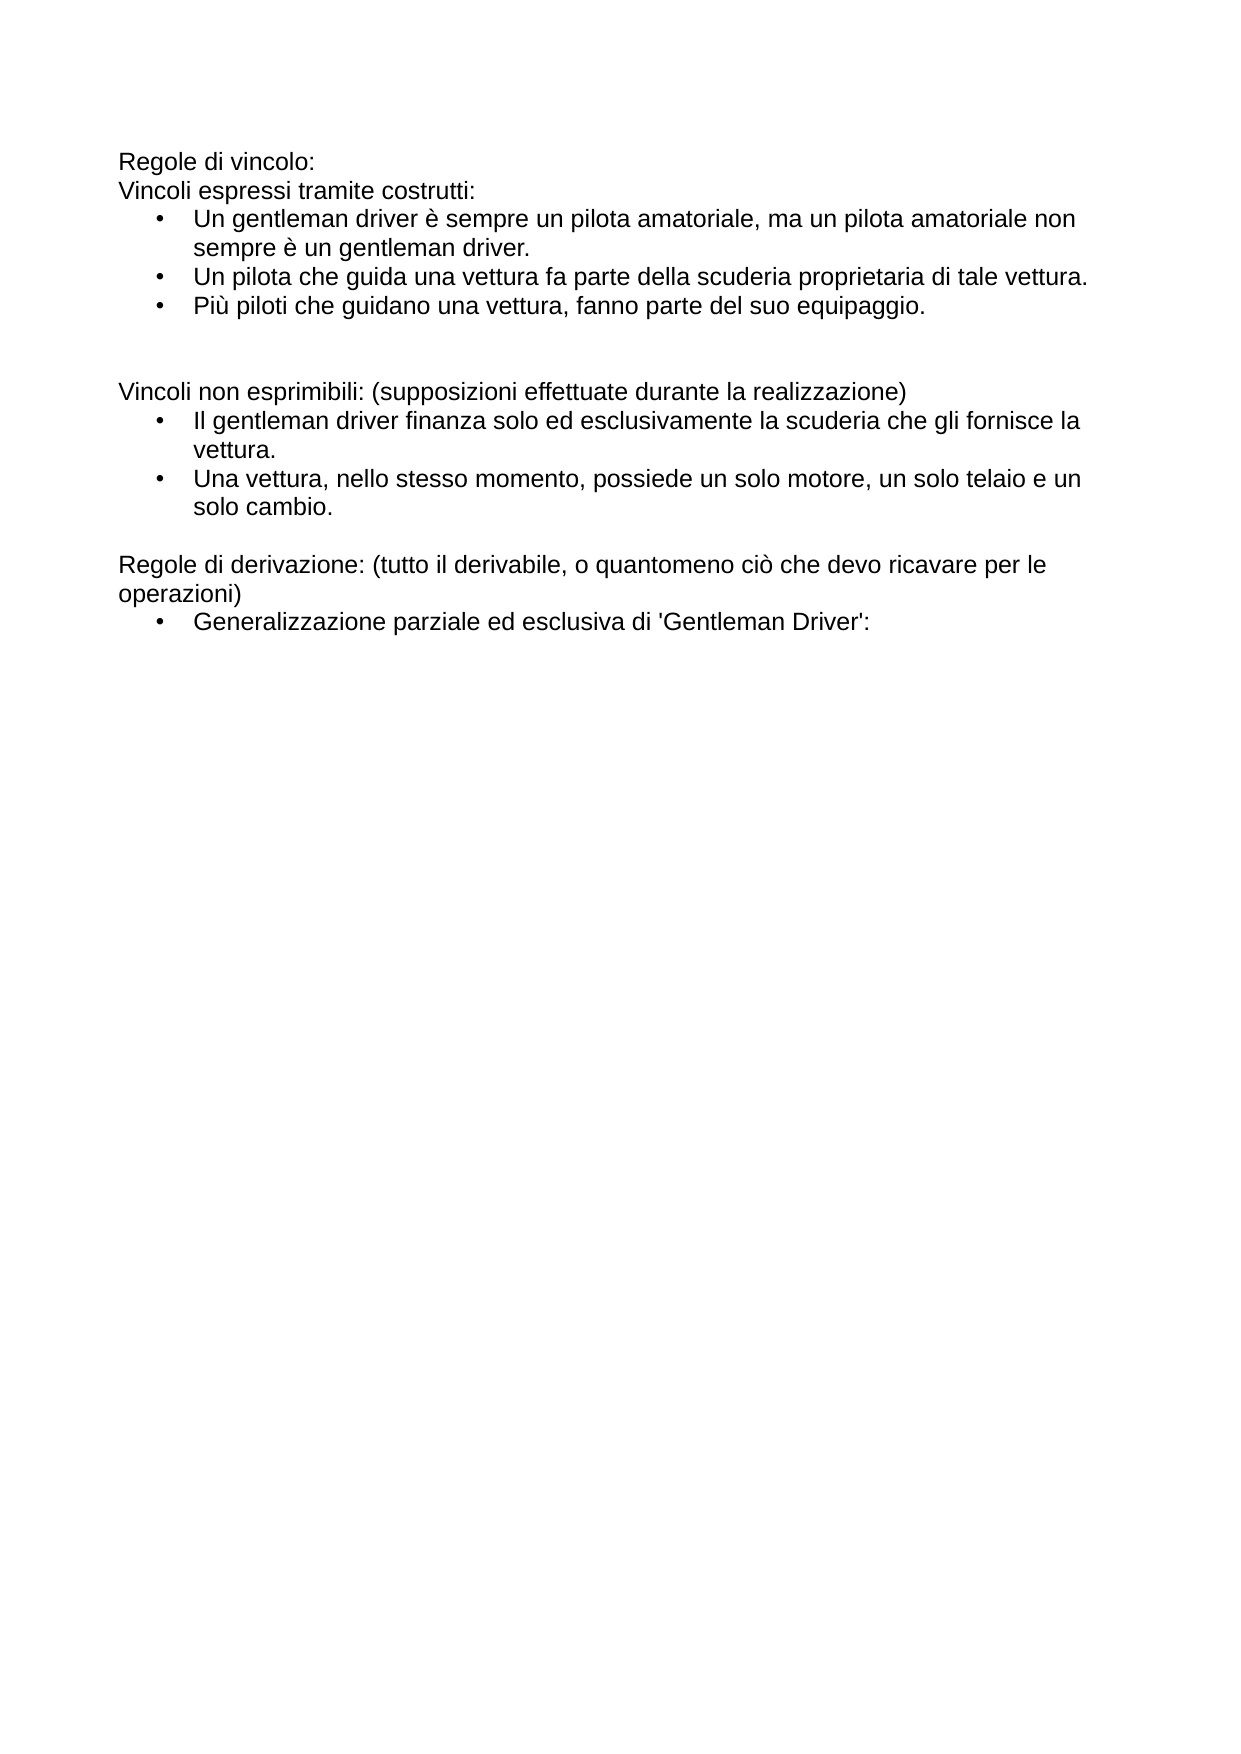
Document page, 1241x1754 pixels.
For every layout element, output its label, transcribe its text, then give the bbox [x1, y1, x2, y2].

list Più piloti che guidano una vettura, fanno parte del suo equipaggio. [156, 291, 1122, 320]
list Il gentleman driver finanza solo ed esclusivamente la scuderia che gli fornisce la vettura. [156, 406, 1122, 463]
list Generalizzazione parziale ed esclusiva di 'Gentleman Driver': [156, 607, 1122, 636]
list Una vettura, nello stesso momento, possiede un solo motore, un solo telaio e un solo cambio. [156, 463, 1122, 521]
text Regole di derivazione: (tutto il derivabile, o quantomeno ciò che devo ricavare per le operazioni) [118, 550, 1122, 607]
text Vincoli non esprimibili: (supposizioni effettuate durante la realizzazione) [118, 377, 1122, 406]
text Regole di vincolo: [118, 147, 1122, 176]
text Vincoli espressi tramite costrutti: [118, 176, 1122, 204]
list Un pilota che guida una vettura fa parte della scuderia proprietaria di tale vettura. [156, 262, 1122, 291]
list Un gentleman driver è sempre un pilota amatoriale, ma un pilota amatoriale non sempre è un gentleman driver. [156, 204, 1122, 262]
